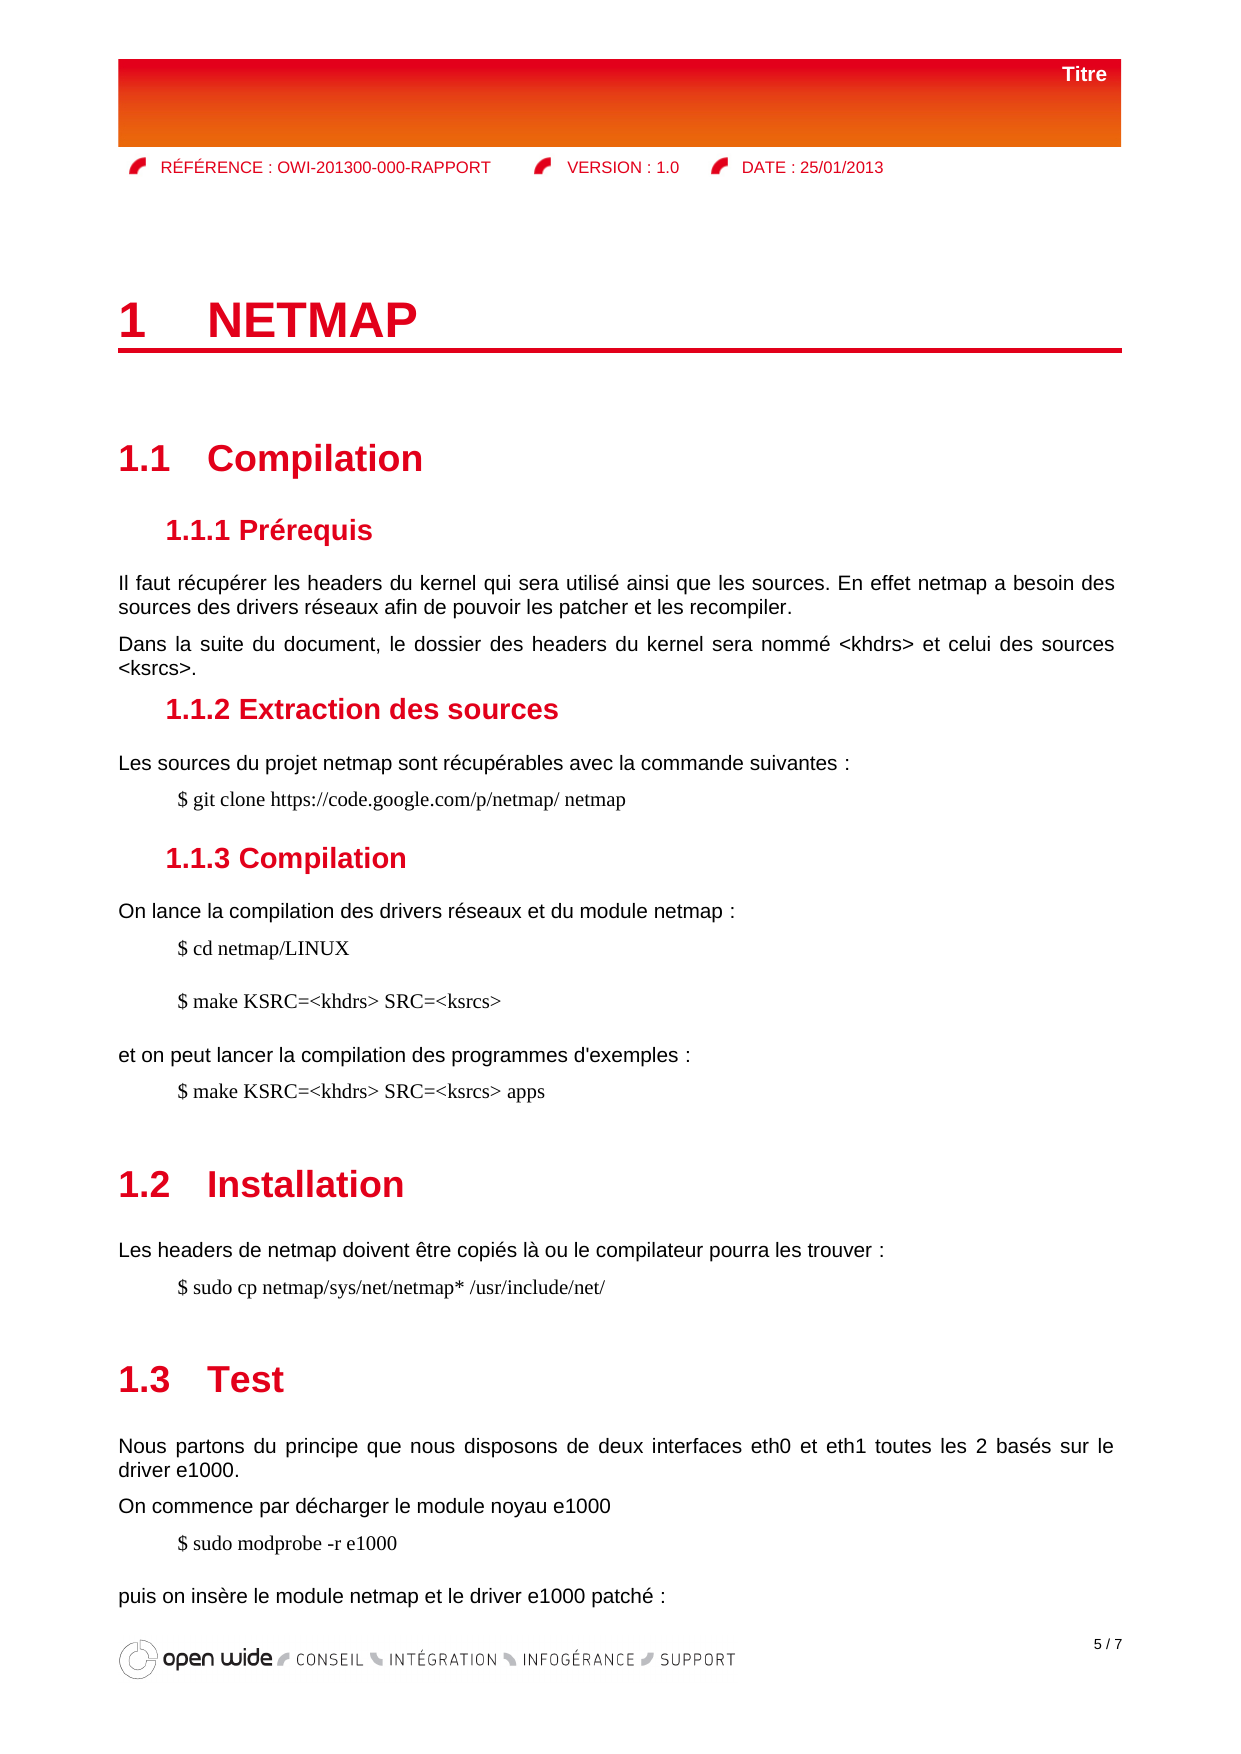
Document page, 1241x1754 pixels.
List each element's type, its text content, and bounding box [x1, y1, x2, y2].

text $ git clone https://code.google.com/p/netmap/ netmap [177, 787, 1063, 811]
text puis on insère le module netmap et le driver e1000 patché : [118, 1584, 1116, 1608]
text Les sources du projet netmap sont récupérables avec la commande suivantes : [118, 751, 1116, 774]
subtitle Test [118, 1357, 1122, 1401]
text Il faut récupérer les headers du kernel qui sera utilisé ainsi que les sources. En effet netmap a besoin des sources des drivers réseaux afin de pouvoir les patcher et les recompiler. [118, 571, 1116, 619]
picture [708, 153, 732, 177]
subtitle Installation [118, 1162, 1122, 1205]
text Les headers de netmap doivent être copiés là ou le compilateur pourra les trouver : [118, 1238, 1116, 1262]
picture [126, 153, 150, 177]
subtitle Compilation [118, 436, 1122, 479]
text $ sudo cp netmap/sys/net/netmap* /usr/include/net/ [177, 1275, 1063, 1299]
text $ sudo modprobe -r e1000 [177, 1531, 1063, 1555]
text $ make KSRC=<khdrs> SRC=<ksrcs> apps [177, 1079, 1063, 1103]
text On commence par décharger le module noyau e1000 [118, 1494, 1116, 1518]
picture [531, 153, 555, 177]
text On lance la compilation des drivers réseaux et du module netmap : [118, 899, 1116, 923]
text et on peut lancer la compilation des programmes d'exemples : [118, 1043, 1116, 1067]
text $ cd netmap/LINUX [177, 936, 1063, 960]
text Nous partons du principe que nous disposons de deux interfaces eth0 et eth1 toutes les 2 basés sur le driver e1000. [118, 1434, 1116, 1482]
subtitle Prérequis [165, 513, 1122, 546]
subtitle Extraction des sources [165, 692, 1122, 726]
text $ make KSRC=<khdrs> SRC=<ksrcs> [177, 989, 1063, 1013]
subtitle Compilation [165, 841, 1122, 874]
text Dans la suite du document, le dossier des headers du kernel sera nommé <khdrs> et celui des sources <ksrcs>. [118, 632, 1116, 679]
subtitle Netmap [118, 291, 1122, 348]
